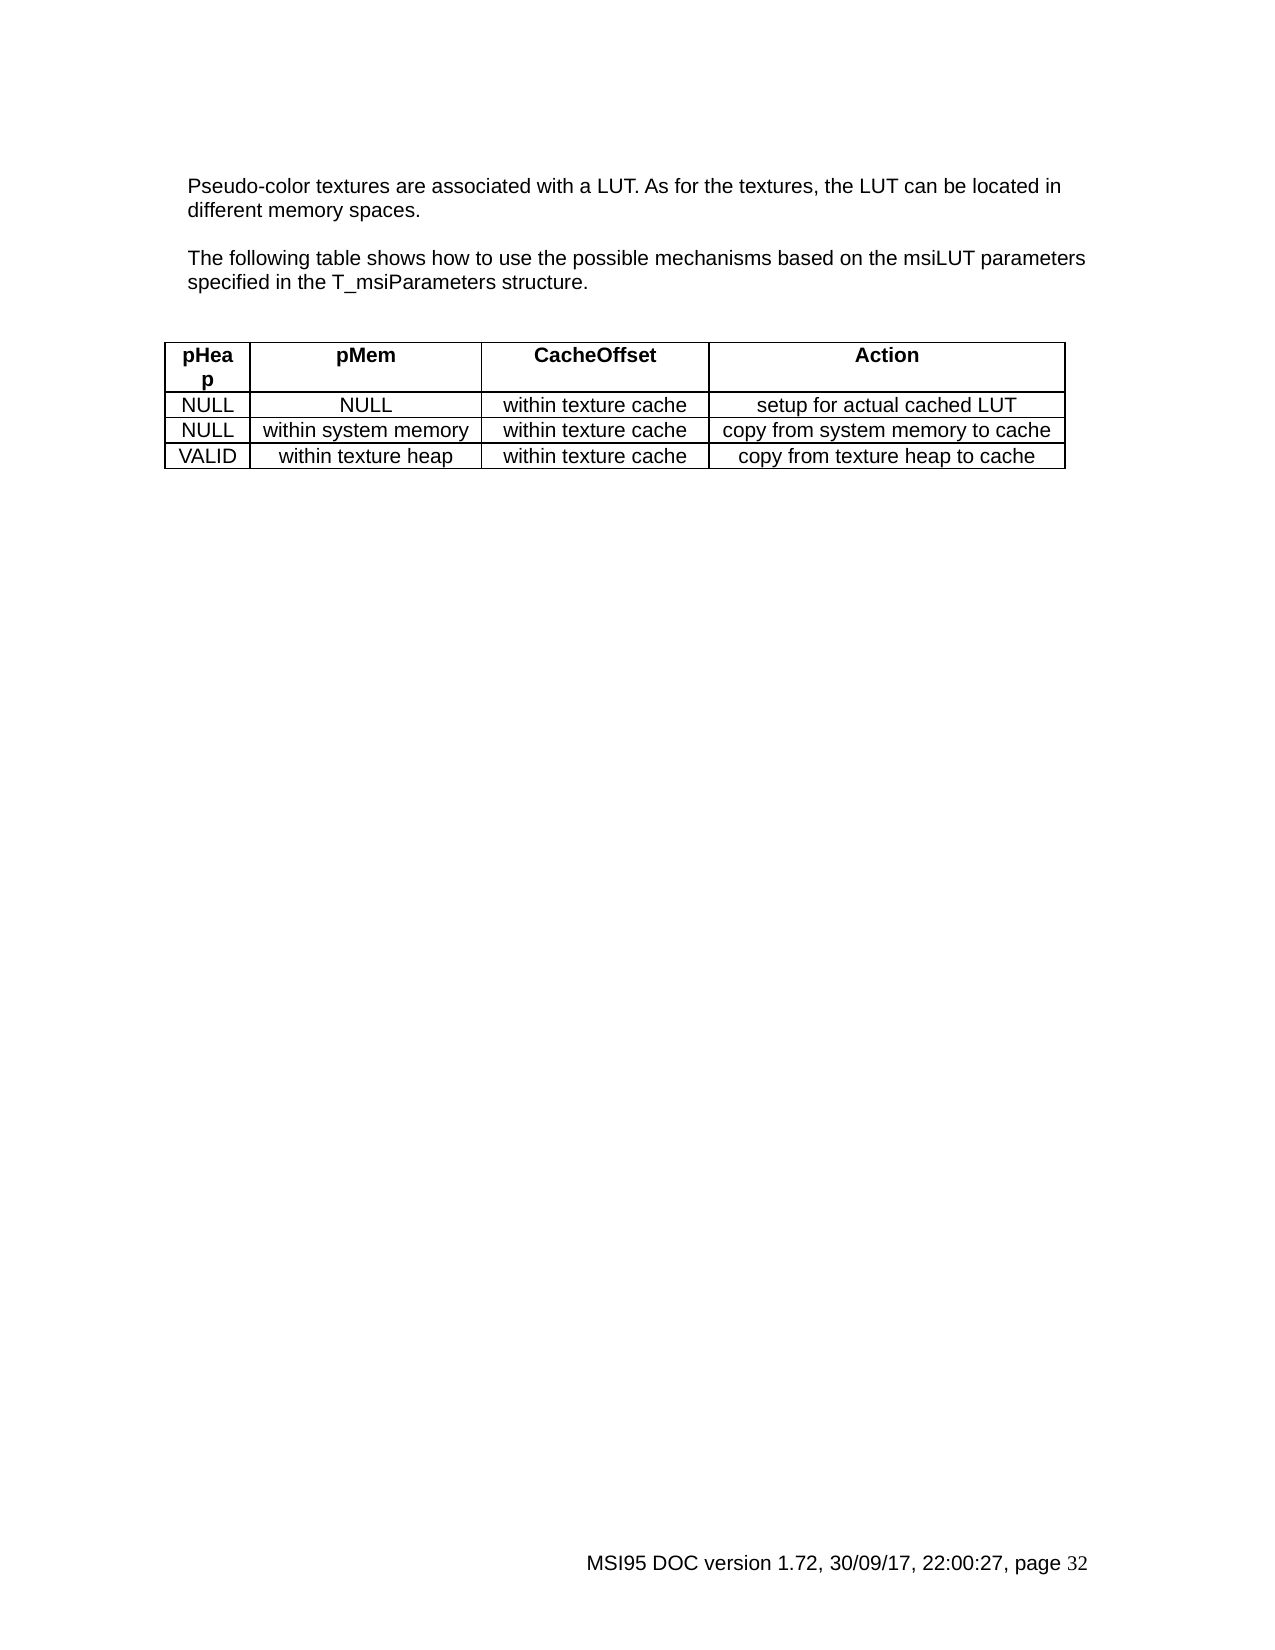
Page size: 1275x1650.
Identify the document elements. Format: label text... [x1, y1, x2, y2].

text Pseudo-color textures are associated with a LUT. As for the textures, the LUT can be located in different memory spaces. [187, 174, 1087, 222]
table_header CacheOffset [482, 343, 708, 391]
table_cell within texture cache [482, 418, 708, 442]
table_cell copy from system memory to cache [710, 418, 1064, 442]
table_cell within texture cache [482, 393, 708, 417]
table_cell copy from texture heap to cache [710, 444, 1064, 468]
table_cell within system memory [251, 418, 481, 442]
text The following table shows how to use the possible mechanisms based on the msiLUT parameters specified in the T_msiParameters structure. [187, 246, 1087, 294]
table_cell within texture cache [482, 444, 708, 468]
table_cell NULL [166, 418, 249, 442]
table_header pMem [251, 343, 481, 391]
table_cell VALID [166, 444, 249, 468]
table_header pHeap [166, 343, 249, 391]
table_cell NULL [251, 393, 481, 417]
table_cell within texture heap [251, 444, 481, 468]
table_cell NULL [166, 393, 249, 417]
table_header Action [710, 343, 1064, 391]
table_cell setup for actual cached LUT [710, 393, 1064, 417]
